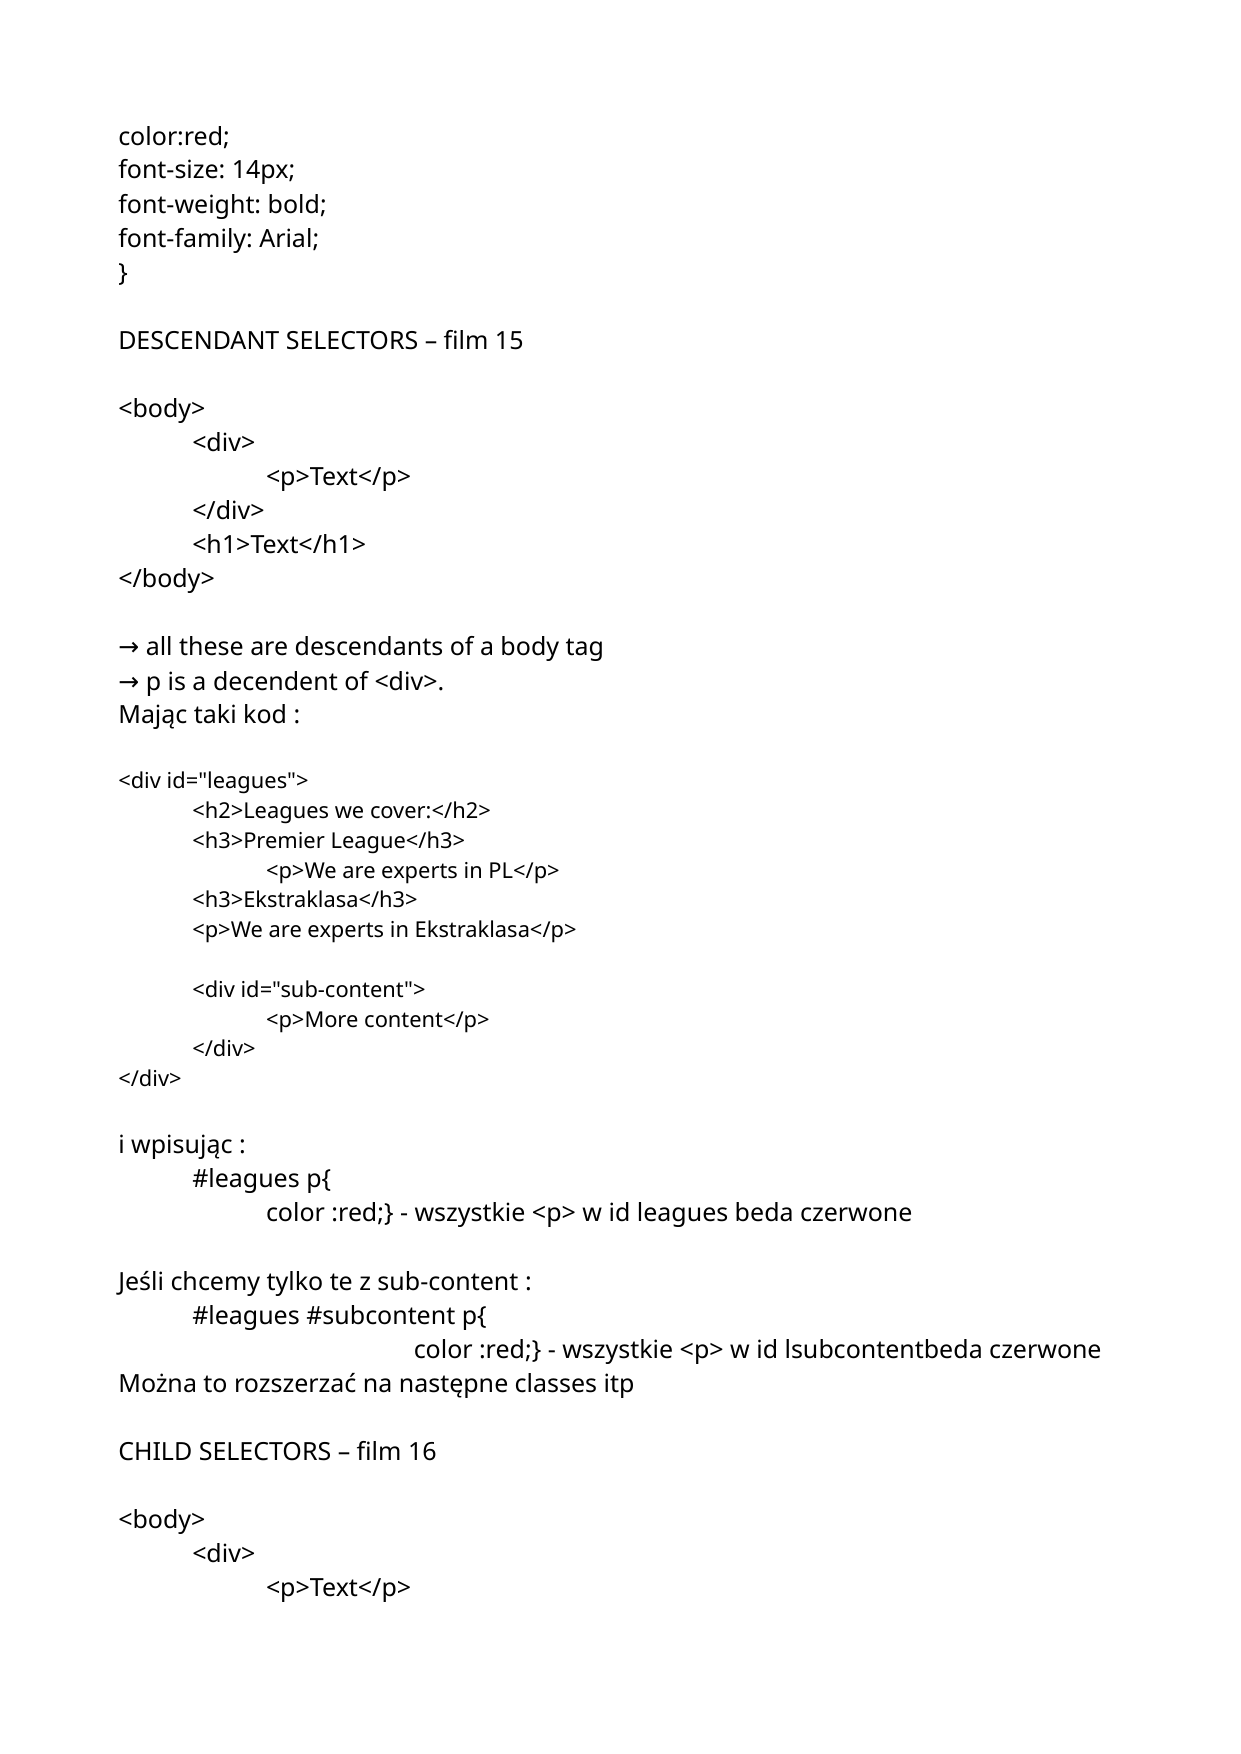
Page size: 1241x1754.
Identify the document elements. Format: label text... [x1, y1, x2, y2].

text Mając taki kod : [118, 697, 1122, 731]
text <h3>Ekstraklasa</h3> [118, 884, 1122, 914]
text font-weight: bold; [118, 186, 1122, 220]
text color :red;} - wszystkie <p> w id lsubcontentbeda czerwone [118, 1331, 1122, 1365]
text <div id="sub-content"> [118, 974, 1122, 1003]
text <div> [118, 1536, 1122, 1570]
text </div> [118, 1033, 1122, 1063]
text <h2>Leagues we cover:</h2> [118, 795, 1122, 825]
text font-family: Arial; [118, 220, 1122, 254]
text <body> [118, 1502, 1122, 1536]
text <p>More content</p> [118, 1003, 1122, 1033]
text <p>Text</p> [118, 1570, 1122, 1604]
text #leagues p{ [118, 1161, 1122, 1195]
text </body> [118, 561, 1122, 595]
text DESCENDANT SELECTORS – film 15 [118, 322, 1122, 357]
text <p>We are experts in Ekstraklasa</p> [118, 914, 1122, 944]
text → all these are descendants of a body tag [118, 629, 1122, 663]
text <div> [118, 425, 1122, 459]
text i wpisując : [118, 1127, 1122, 1161]
text <p>We are experts in PL</p> [118, 855, 1122, 884]
text CHILD SELECTORS – film 16 [118, 1433, 1122, 1468]
text } [118, 254, 1122, 288]
text Jeśli chcemy tylko te z sub-content : [118, 1263, 1122, 1297]
text </div> [118, 493, 1122, 527]
text <div id="leagues"> [118, 765, 1122, 795]
text color :red;} - wszystkie <p> w id leagues beda czerwone [118, 1195, 1122, 1229]
text color:red; [118, 118, 1122, 152]
text </div> [118, 1063, 1122, 1093]
text <p>Text</p> [118, 459, 1122, 493]
text font-size: 14px; [118, 152, 1122, 186]
text Można to rozszerzać na następne classes itp [118, 1365, 1122, 1399]
text <body> [118, 391, 1122, 425]
text <h1>Text</h1> [118, 527, 1122, 561]
text → p is a decendent of <div>. [118, 663, 1122, 697]
text <h3>Premier League</h3> [118, 825, 1122, 855]
text #leagues #subcontent p{ [118, 1297, 1122, 1331]
